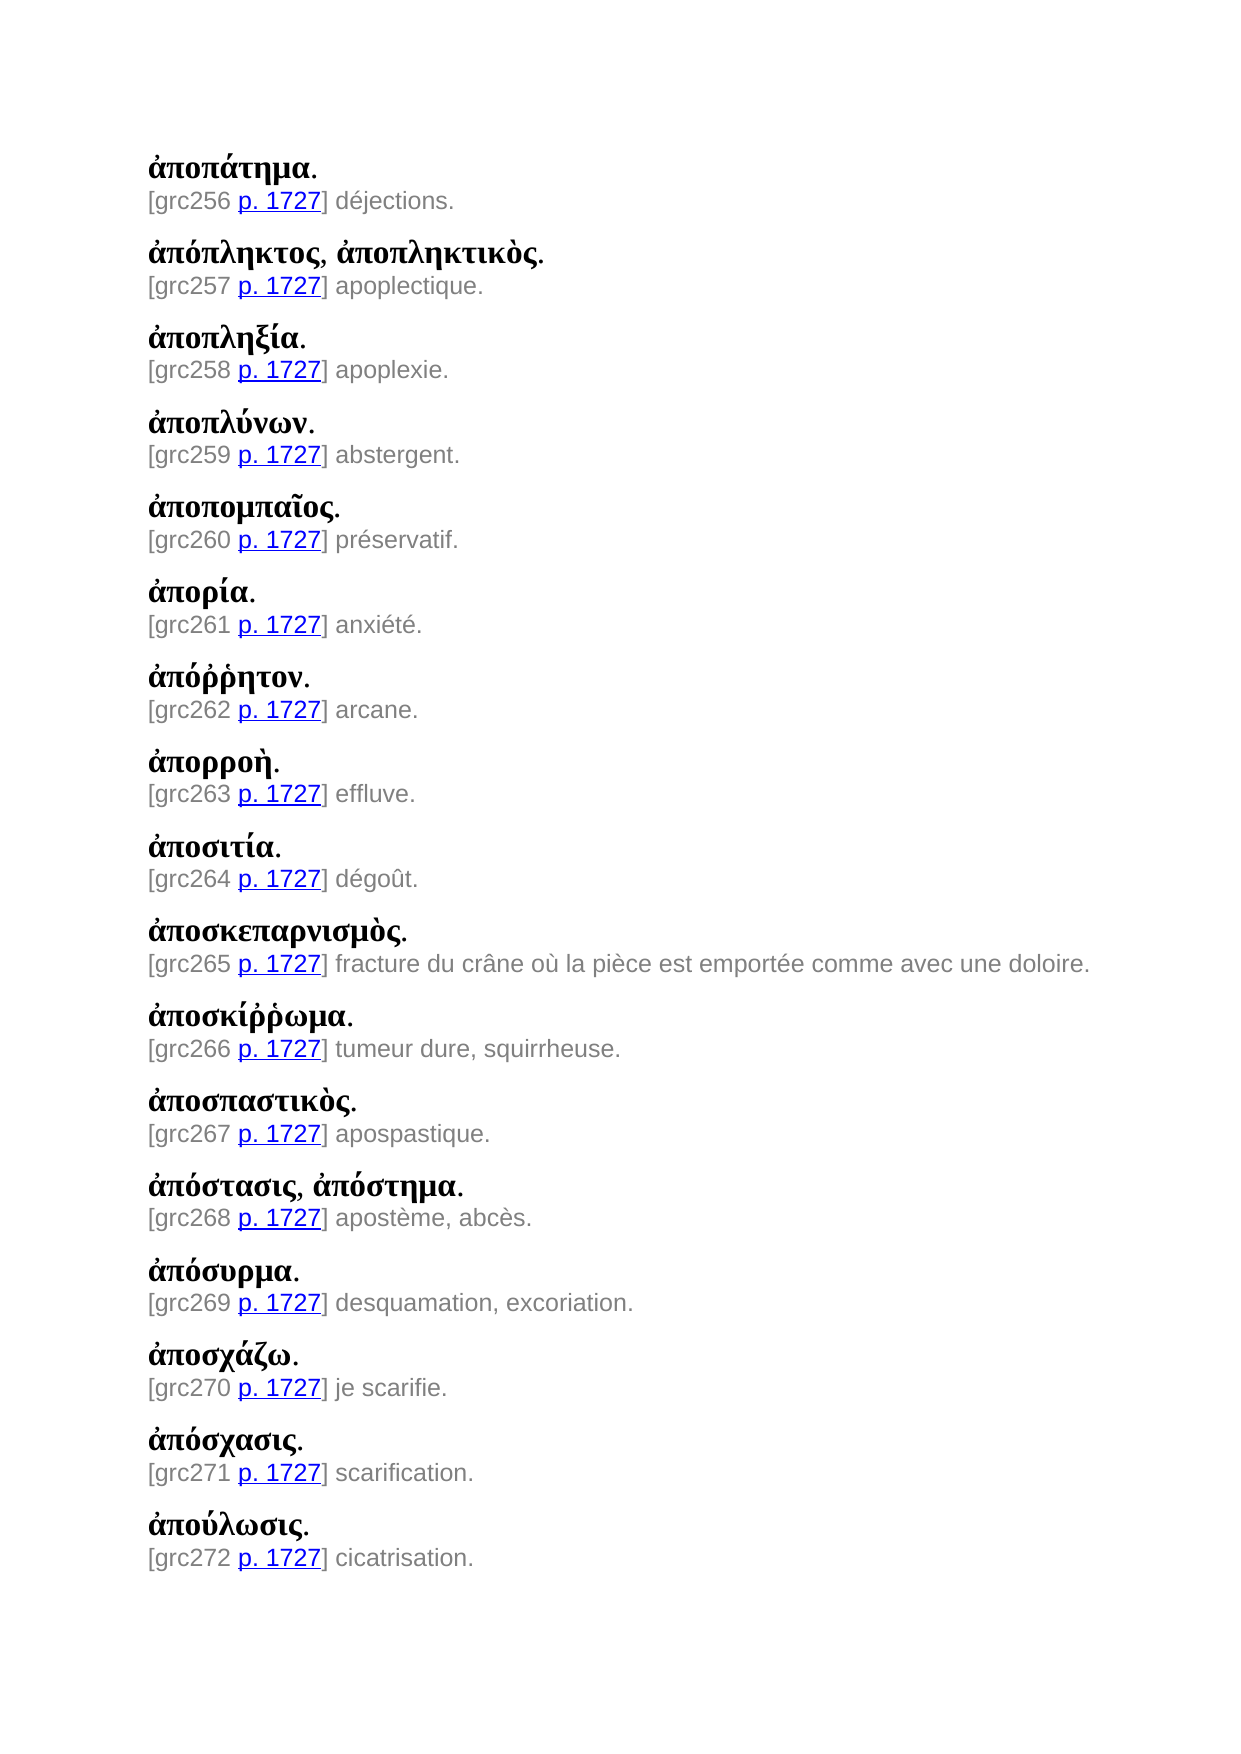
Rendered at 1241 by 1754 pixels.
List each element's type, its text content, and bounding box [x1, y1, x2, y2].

text ἀποσκεπαρνισμὸς. [148, 911, 1093, 949]
text ἀπόστασις, ἀπόστημα. [148, 1165, 1093, 1203]
text [grc261 p. 1727] anxiété. [148, 610, 1093, 639]
text ἀπορροὴ. [148, 741, 1093, 779]
text ἀποπλύνων. [148, 402, 1093, 440]
text ἀπόσυρμα. [148, 1250, 1093, 1288]
text [grc259 p. 1727] abstergent. [148, 440, 1093, 469]
text ἀποσιτία. [148, 826, 1093, 864]
text ἀποπάτημα. [148, 148, 1093, 186]
text [grc257 p. 1727] apoplectique. [148, 271, 1093, 299]
text [grc260 p. 1727] préservatif. [148, 525, 1093, 554]
text [grc264 p. 1727] dégoût. [148, 864, 1093, 893]
text [grc258 p. 1727] apoplexie. [148, 356, 1093, 384]
text [grc266 p. 1727] tumeur dure, squirrheuse. [148, 1034, 1093, 1063]
text ἀποπληξία. [148, 317, 1093, 356]
text [grc270 p. 1727] je scarifie. [148, 1373, 1093, 1402]
text [grc262 p. 1727] arcane. [148, 695, 1093, 723]
text ἀποπομπαῖος. [148, 487, 1093, 525]
text ἀπούλωσις. [148, 1504, 1093, 1543]
text [grc268 p. 1727] apostème, abcès. [148, 1203, 1093, 1232]
text [grc256 p. 1727] déjections. [148, 186, 1093, 215]
text [grc267 p. 1727] apospastique. [148, 1119, 1093, 1147]
text ἀποσχάζω. [148, 1335, 1093, 1373]
text [grc269 p. 1727] desquamation, excoriation. [148, 1288, 1093, 1317]
text ἀπόῤῥητον. [148, 656, 1093, 695]
text [grc272 p. 1727] cicatrisation. [148, 1543, 1093, 1571]
text ἀπόπληκτος, ἀποπληκτικὸς. [148, 232, 1093, 271]
text ἀποσκίῤῥωμα. [148, 996, 1093, 1034]
text [grc265 p. 1727] fracture du crâne où la pièce est emportée comme avec une doloire. [148, 949, 1093, 978]
text [grc271 p. 1727] scarification. [148, 1458, 1093, 1487]
text ἀποσπαστικὸς. [148, 1080, 1093, 1119]
text ἀπορία. [148, 572, 1093, 610]
text ἀπόσχασις. [148, 1419, 1093, 1458]
text [grc263 p. 1727] effluve. [148, 779, 1093, 808]
